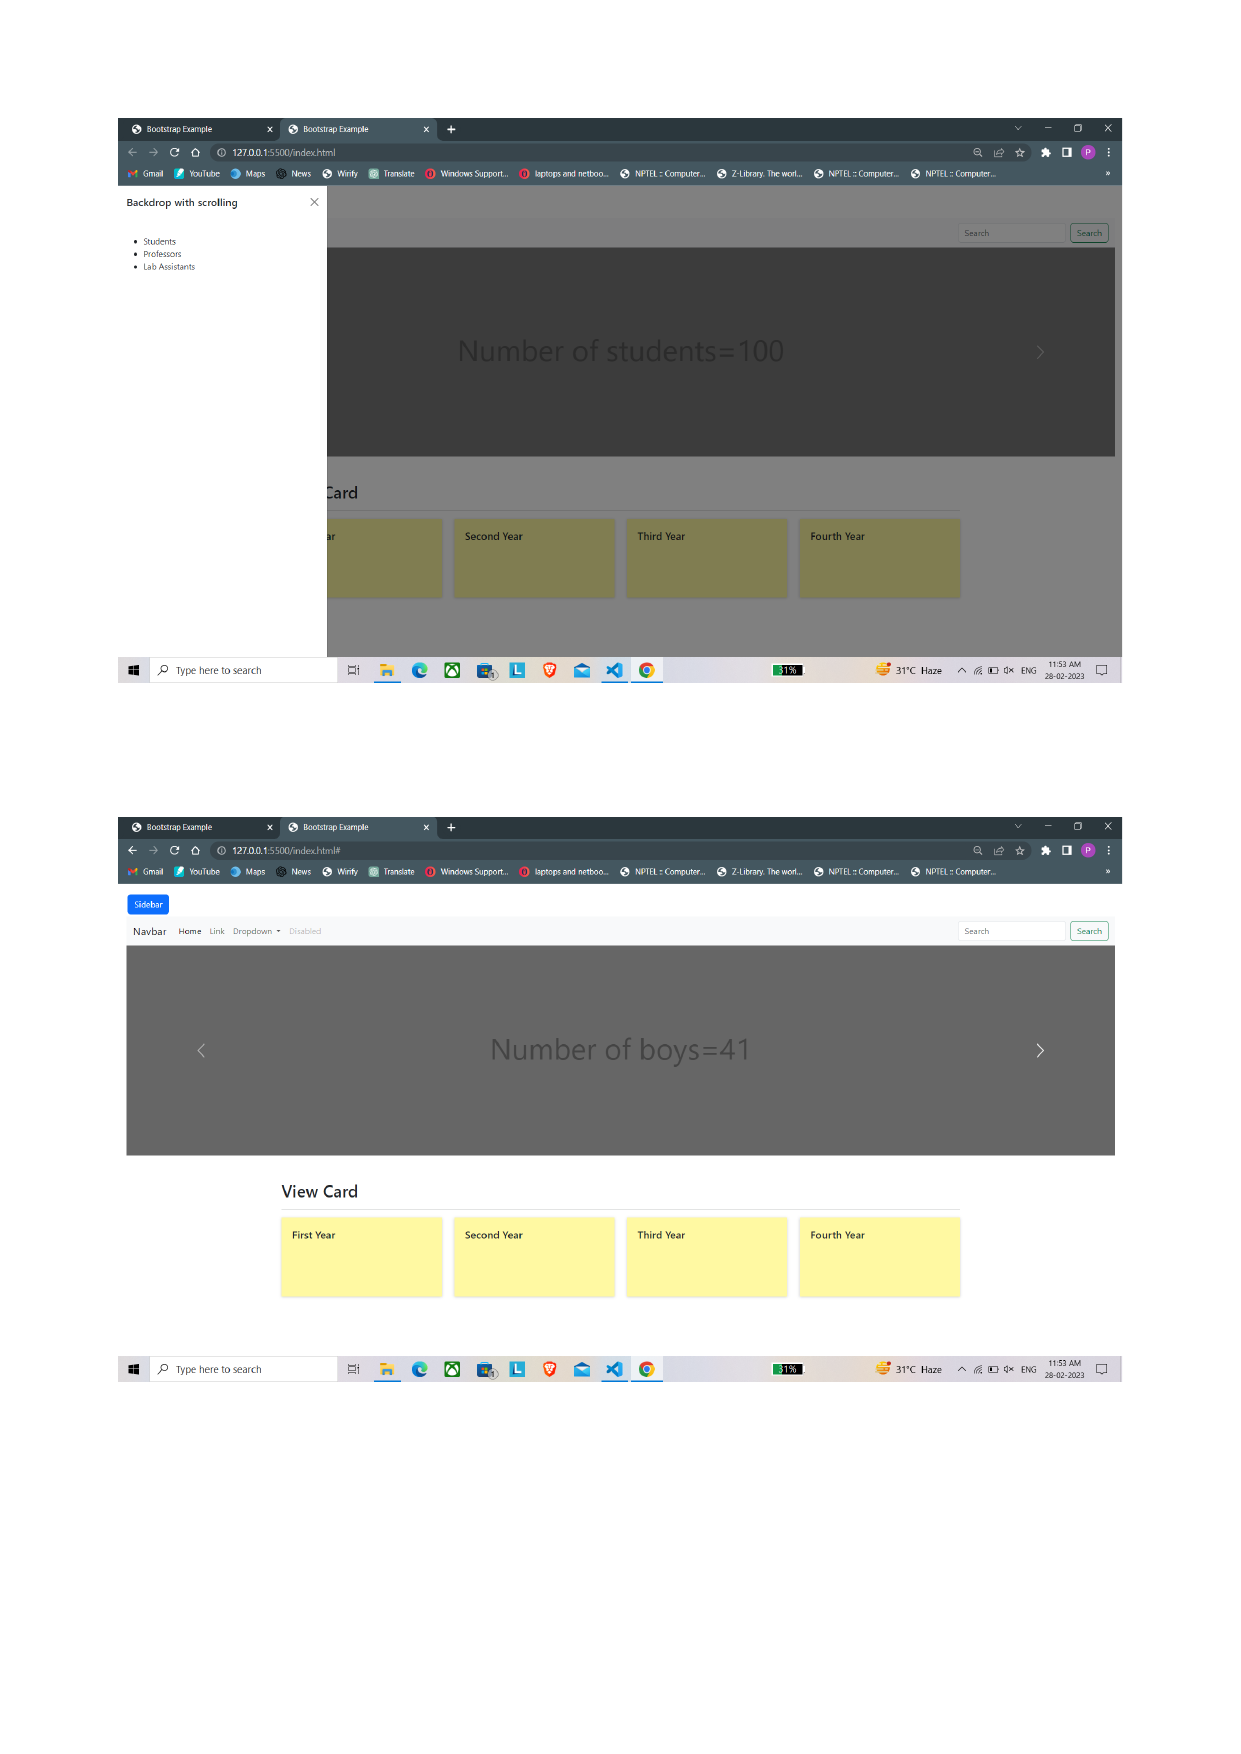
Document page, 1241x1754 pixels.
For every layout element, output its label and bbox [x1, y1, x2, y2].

picture [118, 817, 1123, 1382]
picture [118, 118, 1123, 683]
